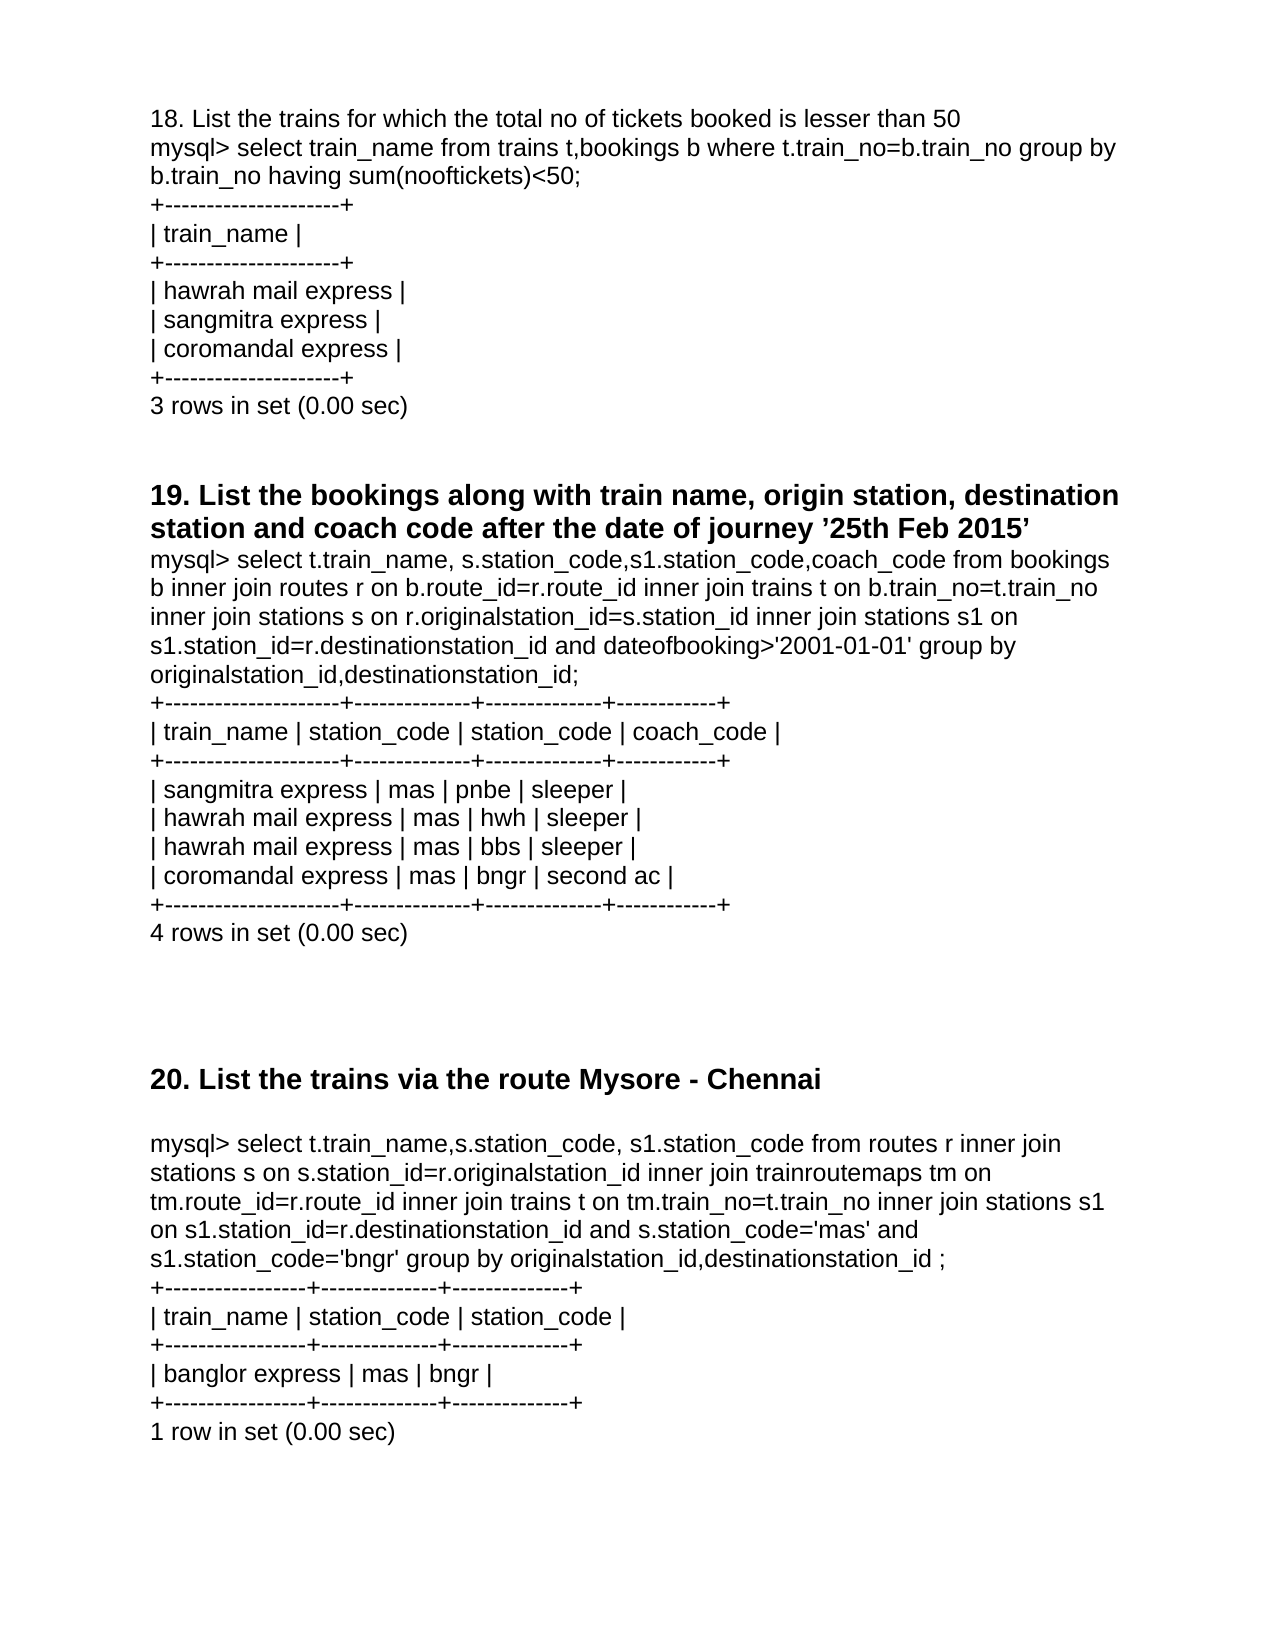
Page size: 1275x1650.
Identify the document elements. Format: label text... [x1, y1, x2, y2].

text 18. List the trains for which the total no of tickets booked is lesser than 50 [150, 104, 1125, 132]
text | banglor express | mas | bngr | [150, 1359, 1125, 1388]
text | coromandal express | mas | bngr | second ac | [150, 861, 1125, 889]
text +---------------------+ [150, 247, 1125, 276]
text 1 row in set (0.00 sec) [150, 1417, 1125, 1445]
text +---------------------+--------------+--------------+------------+ [150, 889, 1125, 918]
text +-----------------+--------------+--------------+ [150, 1330, 1125, 1359]
text 19. List the bookings along with train name, origin station, destination station and coach code after the date of journey ’25th Feb 2015’ [150, 477, 1125, 544]
text +-----------------+--------------+--------------+ [150, 1273, 1125, 1302]
text 3 rows in set (0.00 sec) [150, 391, 1125, 420]
text +-----------------+--------------+--------------+ [150, 1388, 1125, 1417]
text | train_name | [150, 219, 1125, 247]
text +---------------------+ [150, 190, 1125, 219]
text +---------------------+--------------+--------------+------------+ [150, 746, 1125, 774]
text +---------------------+--------------+--------------+------------+ [150, 688, 1125, 717]
text mysql> select t.train_name,s.station_code, s1.station_code from routes r inner join stations s on s.station_id=r.originalstation_id inner join trainroutemaps tm on tm.route_id=r.route_id inner join trains t on tm.train_no=t.train_no inner join stations s1 on s1.station_id=r.destinationstation_id and s.station_code='mas' and s1.station_code='bngr' group by originalstation_id,destinationstation_id ; [150, 1129, 1125, 1273]
text | sangmitra express | [150, 305, 1125, 334]
text 4 rows in set (0.00 sec) [150, 918, 1125, 947]
text +---------------------+ [150, 362, 1125, 391]
text mysql> select t.train_name, s.station_code,s1.station_code,coach_code from bookings b inner join routes r on b.route_id=r.route_id inner join trains t on b.train_no=t.train_no inner join stations s on r.originalstation_id=s.station_id inner join stations s1 on s1.station_id=r.destinationstation_id and dateofbooking>'2001-01-01' group by originalstation_id,destinationstation_id; [150, 544, 1125, 688]
text | train_name | station_code | station_code | [150, 1302, 1125, 1330]
text | sangmitra express | mas | pnbe | sleeper | [150, 774, 1125, 803]
text | hawrah mail express | [150, 276, 1125, 305]
text | hawrah mail express | mas | bbs | sleeper | [150, 832, 1125, 861]
text mysql> select train_name from trains t,bookings b where t.train_no=b.train_no group by b.train_no having sum(nooftickets)<50; [150, 132, 1125, 190]
text | train_name | station_code | station_code | coach_code | [150, 717, 1125, 746]
text | coromandal express | [150, 334, 1125, 362]
text 20. List the trains via the route Mysore - Chennai [150, 1062, 1125, 1096]
text | hawrah mail express | mas | hwh | sleeper | [150, 803, 1125, 832]
